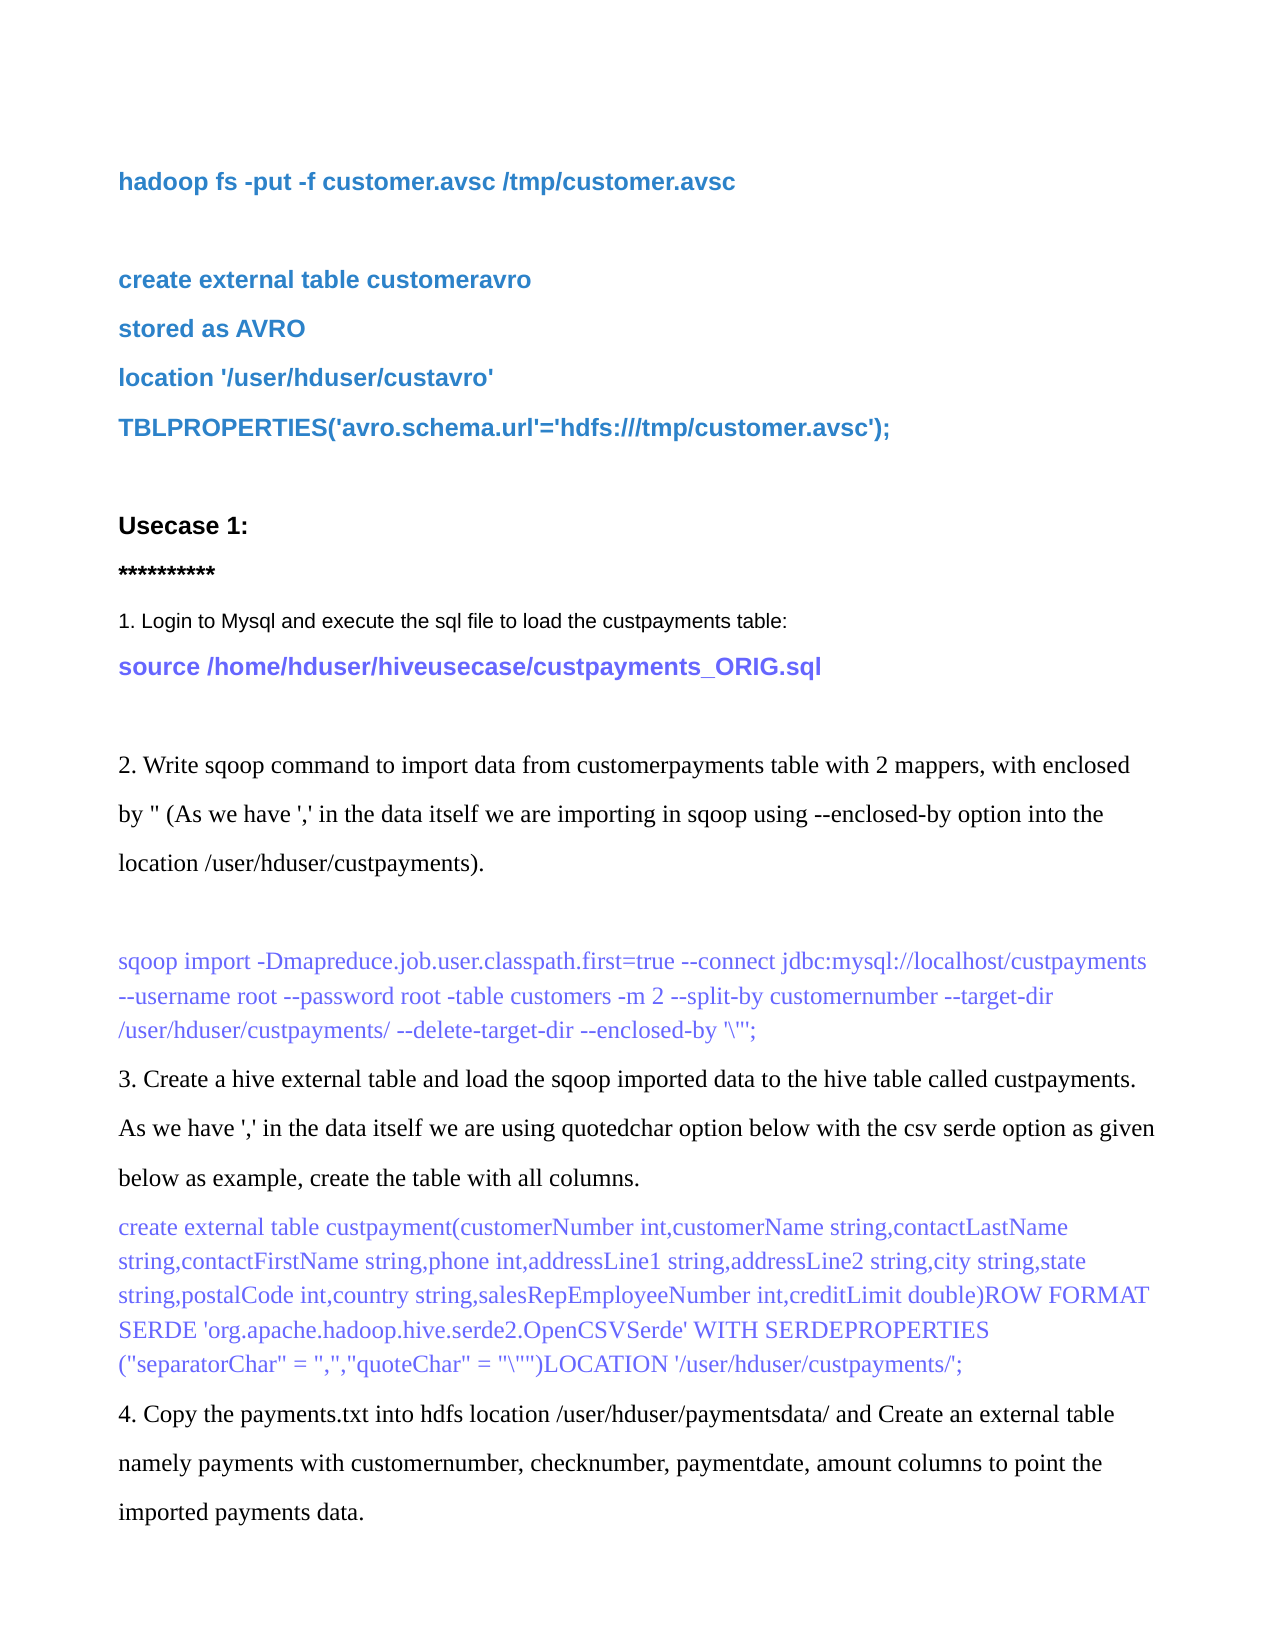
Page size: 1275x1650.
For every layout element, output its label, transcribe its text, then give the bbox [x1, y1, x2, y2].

text hadoop fs -put -f customer.avsc /tmp/customer.avsc [118, 167, 1157, 196]
text source /home/hduser/hiveusecase/custpayments_ORIG.sql [118, 652, 1157, 681]
text ********** [118, 560, 1157, 588]
text below as example, create the table with all columns. [118, 1163, 1157, 1191]
text 3. Create a hive external table and load the sqoop imported data to the hive table called custpayments. [118, 1064, 1157, 1093]
text namely payments with customernumber, checknumber, paymentdate, amount columns to point the [118, 1448, 1157, 1476]
text create external table custpayment(customerNumber int,customerName string,contactLastName string,contactFirstName string,phone int,addressLine1 string,addressLine2 string,city string,state string,postalCode int,country string,salesRepEmployeeNumber int,creditLimit double)ROW FORMAT SERDE 'org.apache.hadoop.hive.serde2.OpenCSVSerde' WITH SERDEPROPERTIES ("separatorChar" = ",","quoteChar" = "\"")LOCATION '/user/hduser/custpayments/'; [118, 1212, 1157, 1378]
text stored as AVRO [118, 314, 1157, 343]
text TBLPROPERTIES('avro.schema.url'='hdfs:///tmp/customer.avsc'); [118, 412, 1157, 441]
text Usecase 1: [118, 511, 1157, 539]
text location /user/hduser/custpayments). [118, 848, 1157, 877]
text by " (As we have ',' in the data itself we are importing in sqoop using --enclosed-by option into the [118, 799, 1157, 828]
text 4. Copy the payments.txt into hdfs location /user/hduser/paymentsdata/ and Create an external table [118, 1399, 1157, 1427]
text As we have ',' in the data itself we are using quotedchar option below with the csv serde option as given [118, 1113, 1157, 1142]
text imported payments data. [118, 1497, 1157, 1526]
text 2. Write sqoop command to import data from customerpayments table with 2 mappers, with enclosed [118, 750, 1157, 779]
text create external table customeravro [118, 265, 1157, 294]
text 1. Login to Mysql and execute the sql file to load the custpayments table: [118, 609, 1157, 633]
text location '/user/hduser/custavro' [118, 363, 1157, 392]
text sqoop import -Dmapreduce.job.user.classpath.first=true --connect jdbc:mysql://localhost/custpayments --username root --password root -table customers -m 2 --split-by customernumber --target-dir /user/hduser/custpayments/ --delete-target-dir --enclosed-by '\"'; [118, 946, 1157, 1044]
